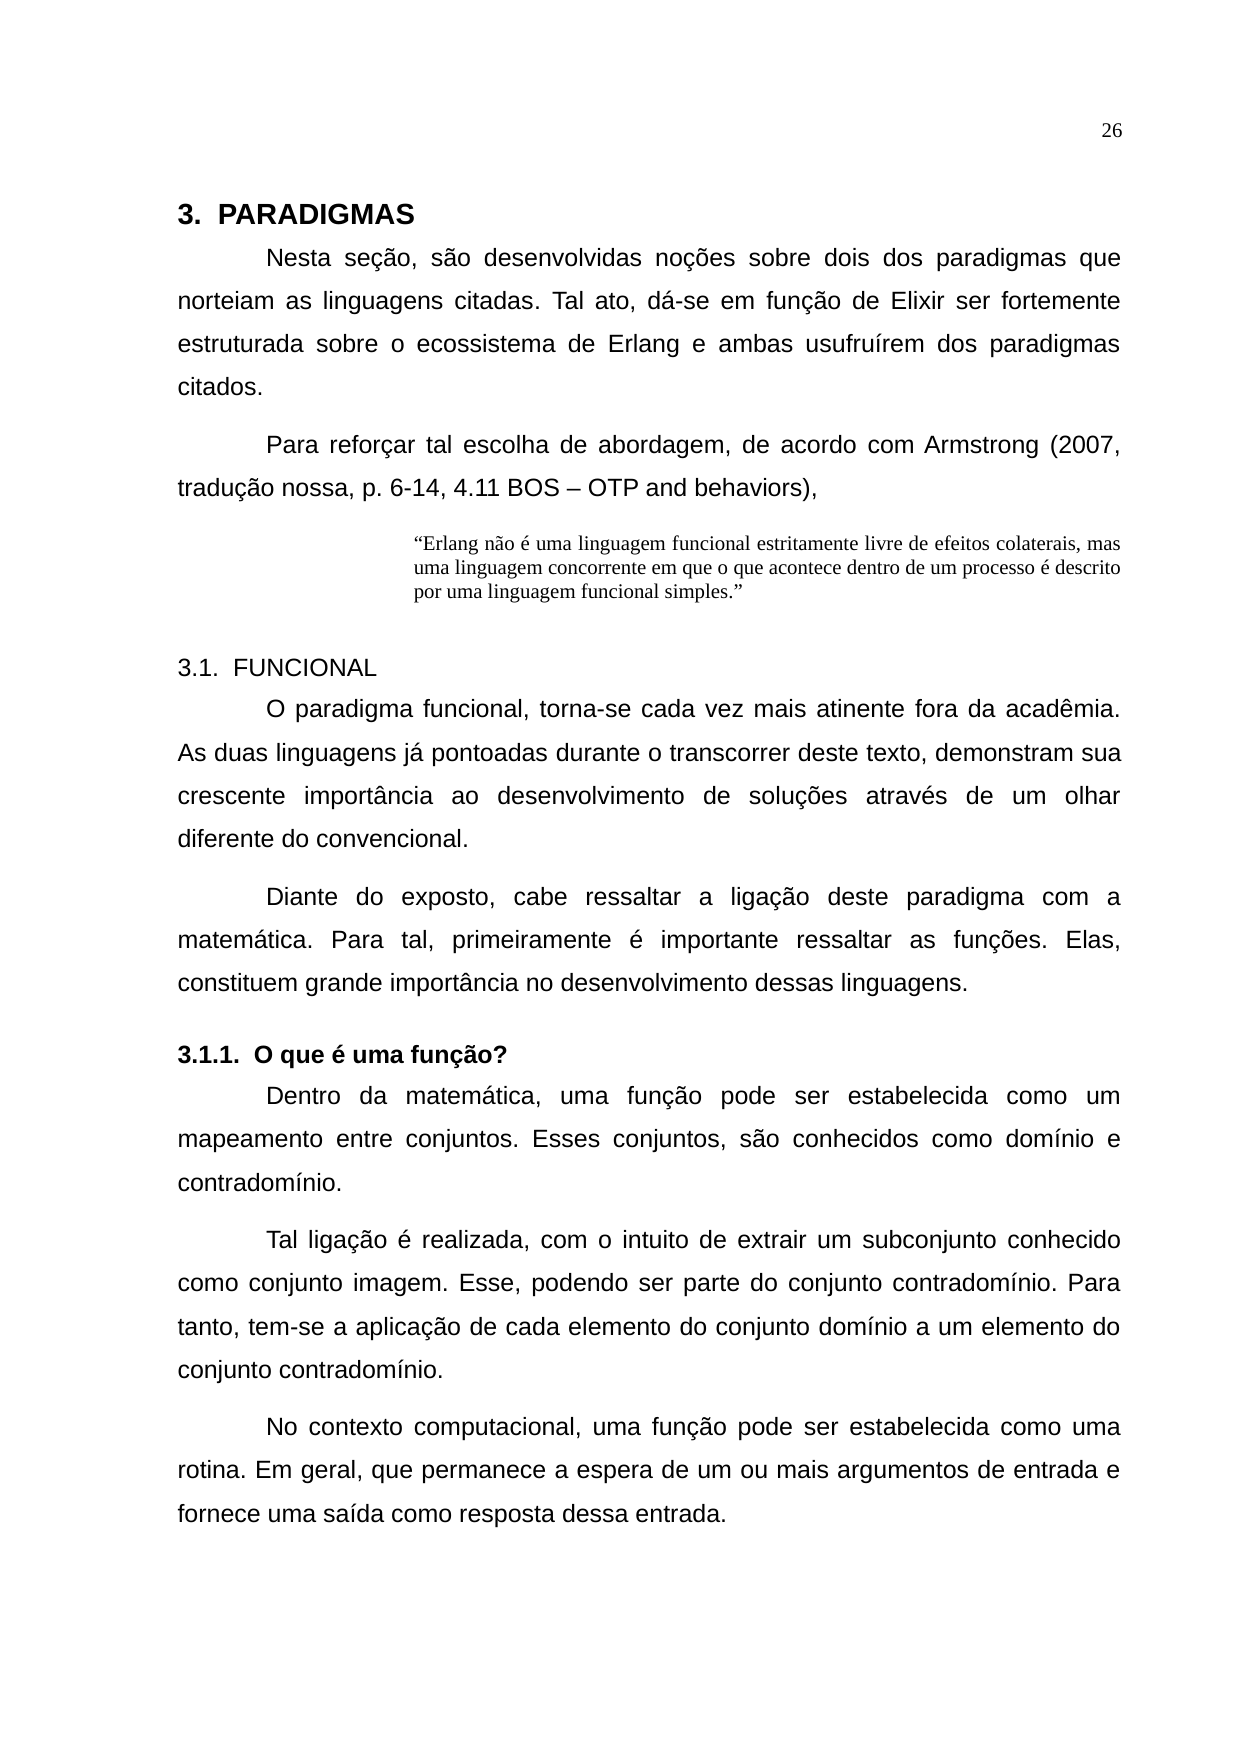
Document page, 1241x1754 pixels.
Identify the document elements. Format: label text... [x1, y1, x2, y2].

text Nesta seção, são desenvolvidas noções sobre dois dos paradigmas que norteiam as linguagens citadas. Tal ato, dá-se em função de Elixir ser fortemente estruturada sobre o ecossistema de Erlang e ambas usufruírem dos paradigmas citados. [177, 243, 1122, 401]
text Dentro da matemática, uma função pode ser estabelecida como um mapeamento entre conjuntos. Esses conjuntos, são conhecidos como domínio e contradomínio. [177, 1081, 1122, 1196]
text “Erlang não é uma linguagem funcional estritamente livre de efeitos colaterais, mas uma linguagem concorrente em que o que acontece dentro de um processo é descrito por uma linguagem funcional simples.” [413, 531, 1122, 603]
text Diante do exposto, cabe ressaltar a ligação deste paradigma com a matemática. Para tal, primeiramente é importante ressaltar as funções. Elas, constituem grande importância no desenvolvimento dessas linguagens. [177, 881, 1122, 996]
subtitle O que é uma função? [177, 1040, 1122, 1069]
subtitle Funcional [177, 653, 1122, 682]
text Tal ligação é realizada, com o intuito de extrair um subconjunto conhecido como conjunto imagem. Esse, podendo ser parte do conjunto contradomínio. Para tanto, tem-se a aplicação de cada elemento do conjunto domínio a um elemento do conjunto contradomínio. [177, 1225, 1122, 1383]
text No contexto computacional, uma função pode ser estabelecida como uma rotina. Em geral, que permanece a espera de um ou mais argumentos de entrada e fornece uma saída como resposta dessa entrada. [177, 1412, 1122, 1527]
text O paradigma funcional, torna-se cada vez mais atinente fora da acadêmia. As duas linguagens já pontoadas durante o transcorrer deste texto, demonstram sua crescente importância ao desenvolvimento de soluções através de um olhar diferente do convencional. [177, 694, 1122, 852]
subtitle Paradigmas [177, 197, 1122, 230]
text Para reforçar tal escolha de abordagem, de acordo com Armstrong (2007, tradução nossa, p. 6-14, 4.11 BOS – OTP and behaviors), [177, 430, 1122, 502]
